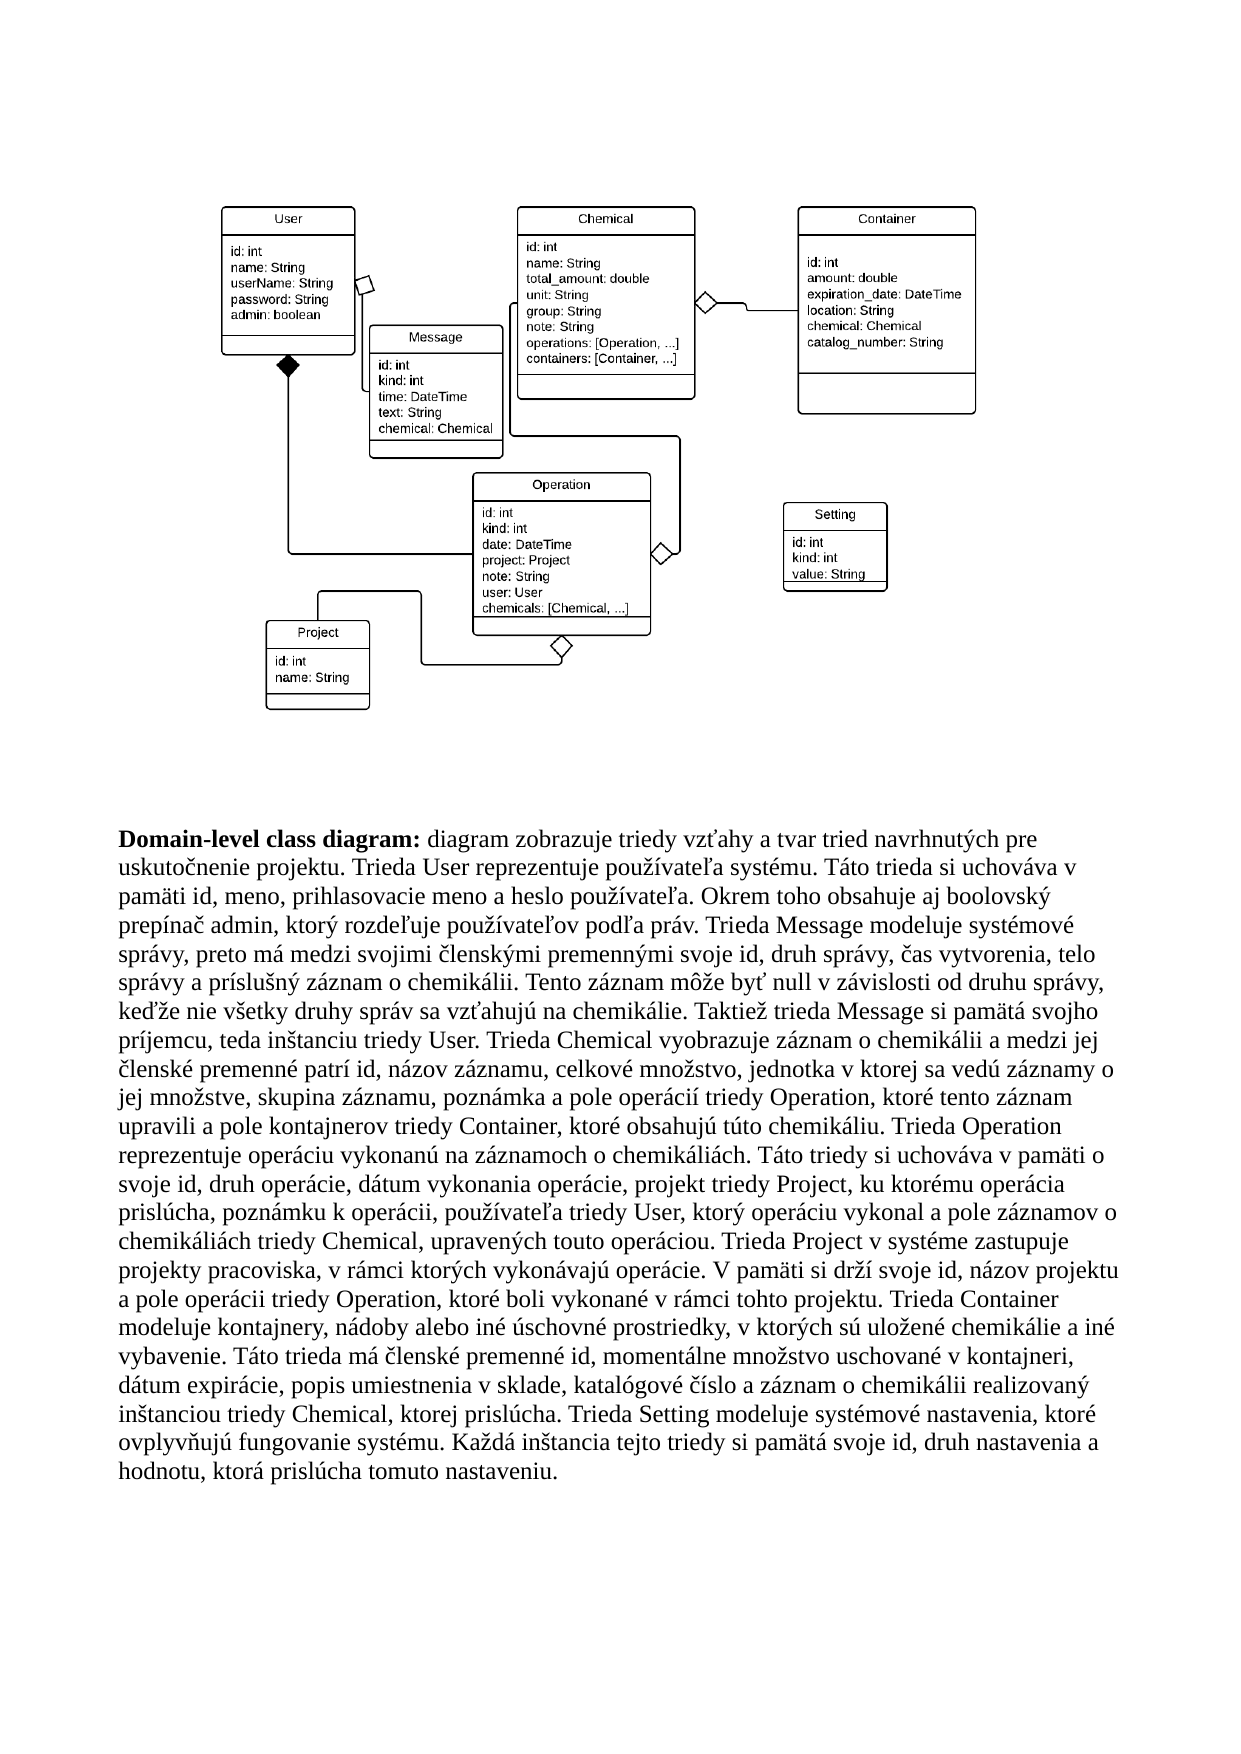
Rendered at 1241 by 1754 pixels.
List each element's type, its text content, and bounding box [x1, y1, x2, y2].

text Domain-level class diagram: diagram zobrazuje triedy vzťahy a tvar tried navrhnutých pre uskutočnenie projektu. Trieda User reprezentuje používateľa systému. Táto trieda si uchováva v pamäti id, meno, prihlasovacie meno a heslo používateľa. Okrem toho obsahuje aj boolovský prepínač admin, ktorý rozdeľuje používateľov podľa práv. Trieda Message modeluje systémové správy, preto má medzi svojimi členskými premennými svoje id, druh správy, čas vytvorenia, telo správy a príslušný záznam o chemikálii. Tento záznam môže byť null v závislosti od druhu správy, keďže nie všetky druhy správ sa vzťahujú na chemikálie. Taktiež trieda Message si pamätá svojho príjemcu, teda inštanciu triedy User. Trieda Chemical vyobrazuje záznam o chemikálii a medzi jej členské premenné patrí id, názov záznamu, celkové množstvo, jednotka v ktorej sa vedú záznamy o jej množstve, skupina záznamu, poznámka a pole operácií triedy Operation, ktoré tento záznam upravili a pole kontajnerov triedy Container, ktoré obsahujú túto chemikáliu. Trieda Operation reprezentuje operáciu vykonanú na záznamoch o chemikáliách. Táto triedy si uchováva v pamäti o svoje id, druh operácie, dátum vykonania operácie, projekt triedy Project, ku ktorému operácia prislúcha, poznámku k operácii, používateľa triedy User, ktorý operáciu vykonal a pole záznamov o chemikáliách triedy Chemical, upravených touto operáciou. Trieda Project v systéme zastupuje projekty pracoviska, v rámci ktorých vykonávajú operácie. V pamäti si drží svoje id, názov projektu a pole operácii triedy Operation, ktoré boli vykonané v rámci tohto projektu. Trieda Container modeluje kontajnery, nádoby alebo iné úschovné prostriedky, v ktorých sú uložené chemikálie a iné vybavenie. Táto trieda má členské premenné id, momentálne množstvo uschované v kontajneri, dátum expirácie, popis umiestnenia v sklade, katalógové číslo a záznam o chemikálii realizovaný inštanciou triedy Chemical, ktorej prislúcha. Trieda Setting modeluje systémové nastavenia, ktoré ovplyvňujú fungovanie systému. Každá inštancia tejto triedy si pamätá svoje id, druh nastavenia a hodnotu, ktorá prislúcha tomuto nastaveniu. [118, 118, 1122, 1485]
